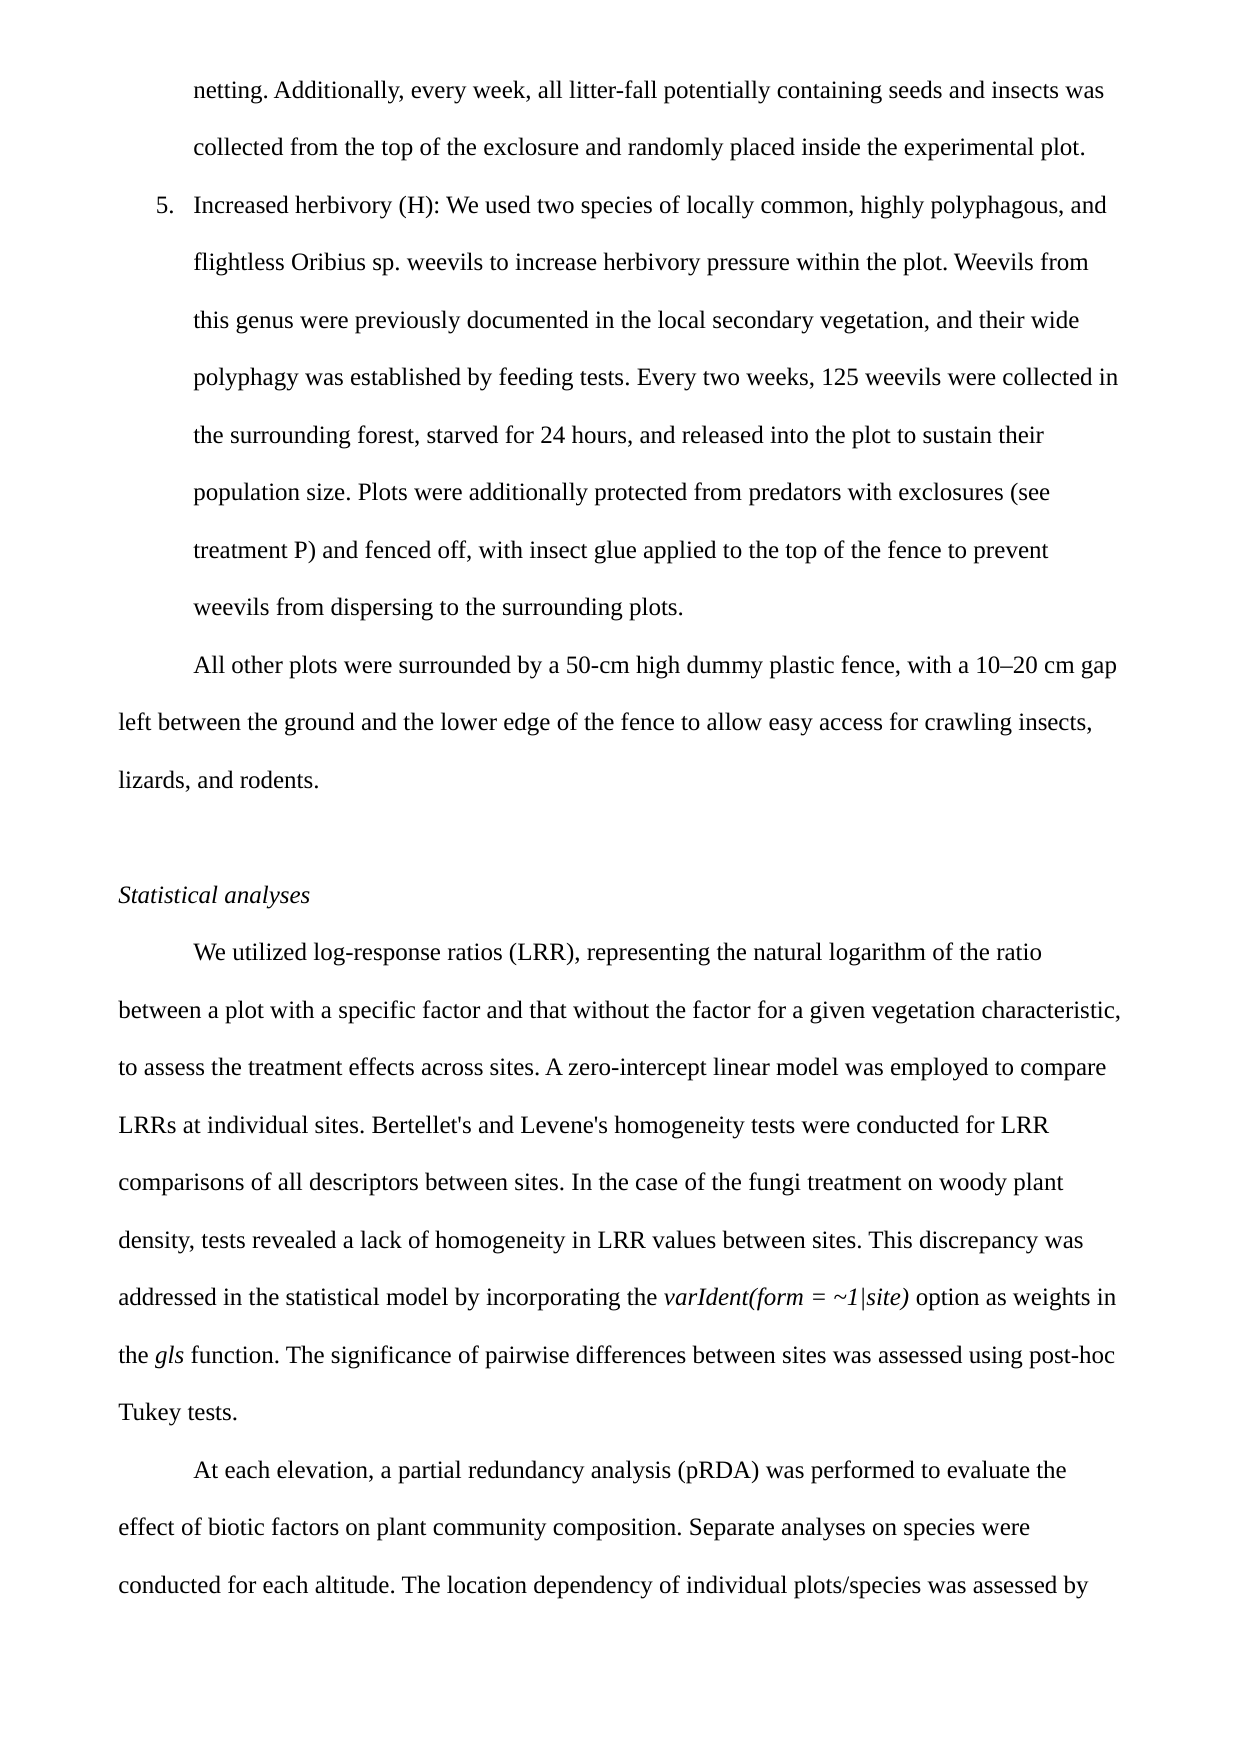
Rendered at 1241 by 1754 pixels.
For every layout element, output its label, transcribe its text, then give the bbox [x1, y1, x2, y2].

text At each elevation, a partial redundancy analysis (pRDA) was performed to evaluate the effect of biotic factors on plant community composition. Separate analyses on species were conducted for each altitude. The location dependency of individual plots/species was assessed by [118, 1455, 1122, 1599]
text We utilized log-response ratios (LRR), representing the natural logarithm of the ratio between a plot with a specific factor and that without the factor for a given vegetation characteristic, to assess the treatment effects across sites. A zero-intercept linear model was employed to compare LRRs at individual sites. Bertellet's and Levene's homogeneity tests were conducted for LRR comparisons of all descriptors between sites. In the case of the fungi treatment on woody plant density, tests revealed a lack of homogeneity in LRR values between sites. This discrepancy was addressed in the statistical model by incorporating the varIdent(form = ~1|site) option as weights in the gls function. The significance of pairwise differences between sites was assessed using post-hoc Tukey tests. [118, 937, 1122, 1426]
list Increased herbivory (H): We used two species of locally common, highly polyphagous, and flightless Oribius sp. weevils to increase herbivory pressure within the plot. Weevils from this genus were previously documented in the local secondary vegetation, and their wide polyphagy was established by feeding tests. Every two weeks, 125 weevils were collected in the surrounding forest, starved for 24 hours, and released into the plot to sustain their population size. Plots were additionally protected from predators with exclosures (see treatment P) and fenced off, with insect glue applied to the top of the fence to prevent weevils from dispersing to the surrounding plots. [156, 190, 1122, 621]
text All other plots were surrounded by a 50-cm high dummy plastic fence, with a 10–20 cm gap left between the ground and the lower edge of the fence to allow easy access for crawling insects, lizards, and rodents. [118, 650, 1122, 794]
text Statistical analyses [118, 880, 1122, 909]
list netting. Additionally, every week, all litter-fall potentially containing seeds and insects was collected from the top of the exclosure and randomly placed inside the experimental plot. [156, 75, 1122, 161]
